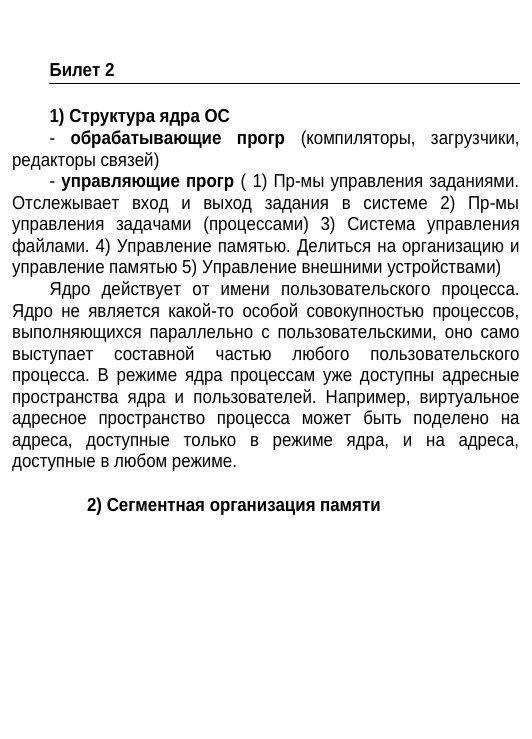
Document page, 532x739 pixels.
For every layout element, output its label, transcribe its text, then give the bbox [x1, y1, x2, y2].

text 1) Структура ядра ОС [12, 105, 520, 127]
text - обрабатывающие прогр (компиляторы, загрузчики, редакторы связей) [12, 127, 520, 170]
text Билет 2 [49, 59, 520, 83]
text Ядро действует от имени пользовательского процесса. Ядро не является какой-то особой совокупностью процессов, выполняющихся параллельно с пользовательскими, оно само выступает составной частью любого пользовательского процесса. В режиме ядра процессам уже доступны адресные пространства ядра и пользователей. Например, виртуальное адресное пространство процесса может быть поделено на адреса, доступные только в режиме ядра, и на адреса, доступные в любом режиме. [12, 278, 520, 472]
text 2) Сегментная организация памяти [49, 493, 520, 515]
text - управляющие прогр ( 1) Пр-мы управления заданиями. Отслежывает вход и выход задания в системе 2) Пр-мы управления задачами (процессами) 3) Система управления файлами. 4) Управление памятью. Делиться на организацию и управление памятью 5) Управление внешними устройствами) [12, 170, 520, 278]
